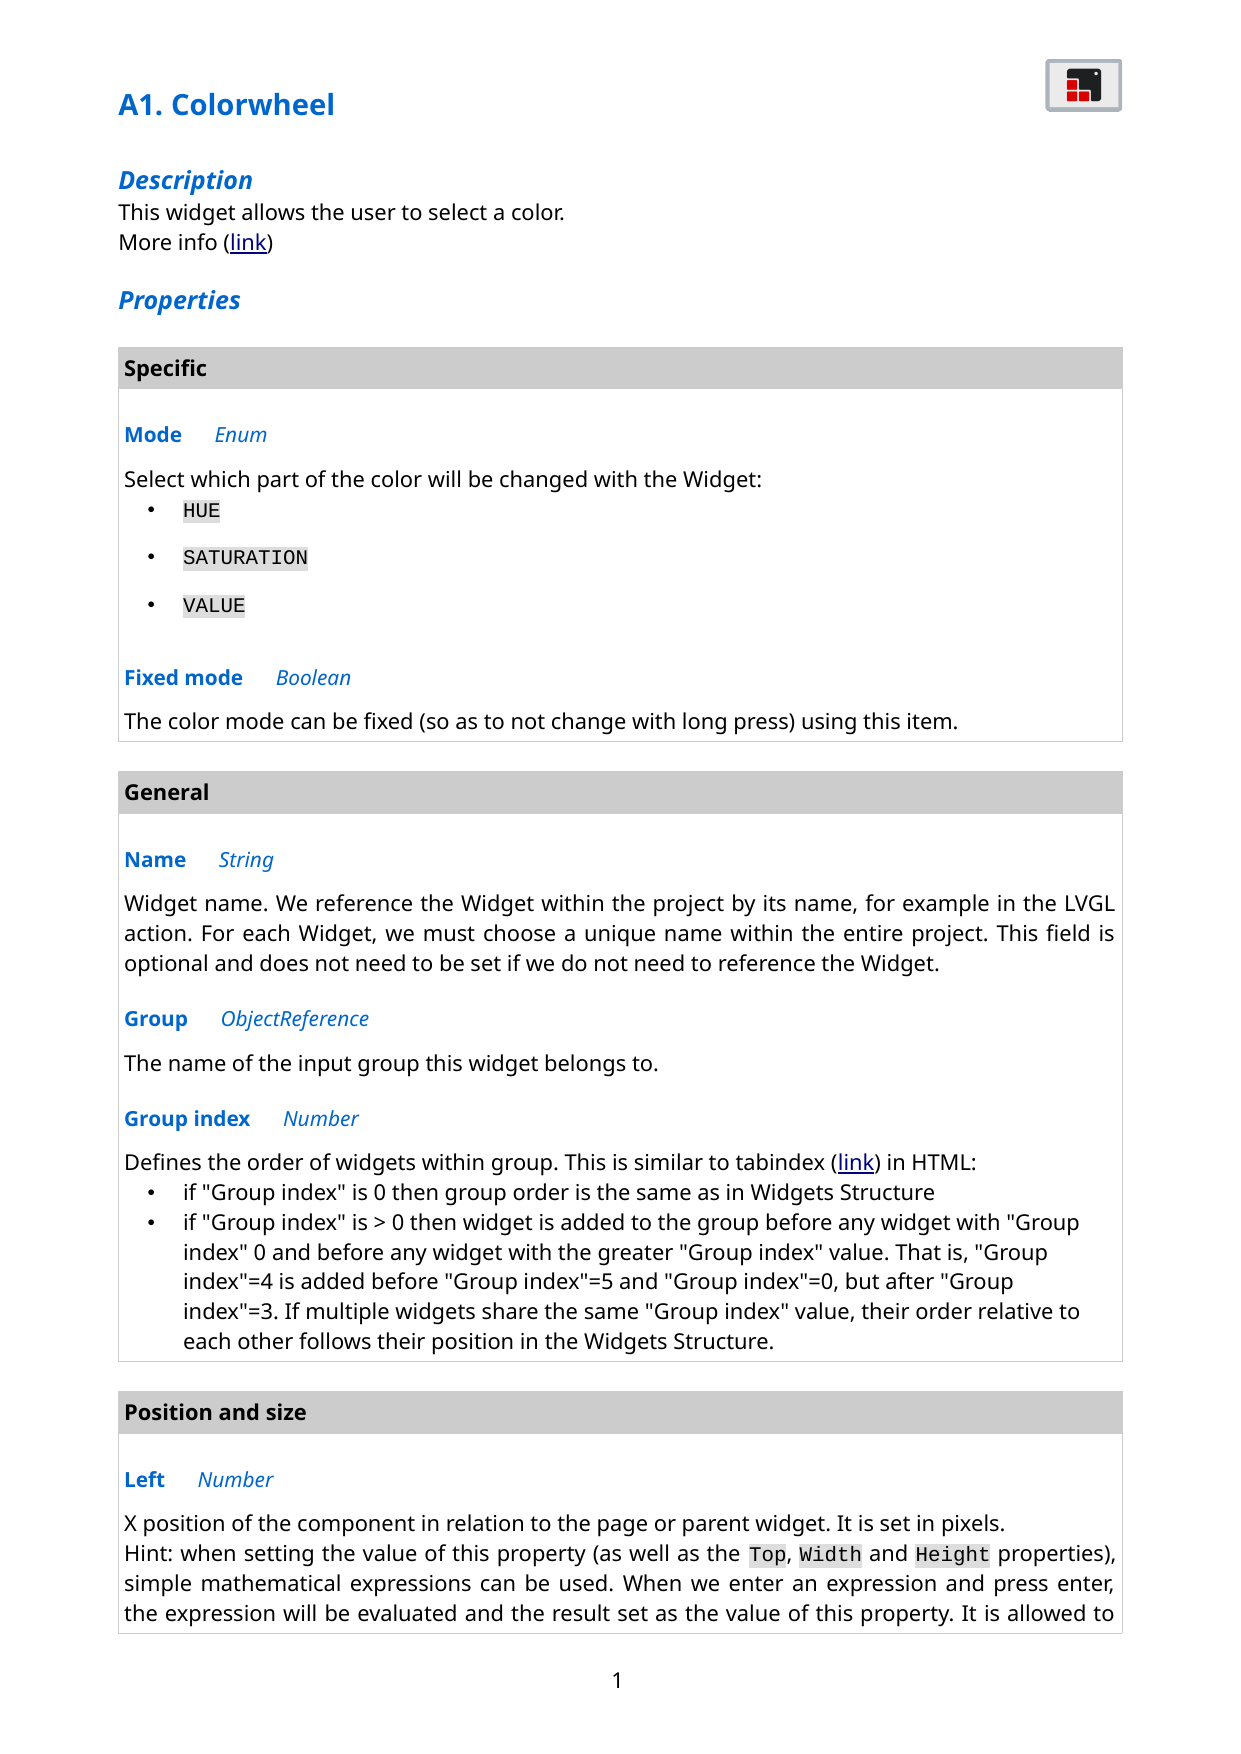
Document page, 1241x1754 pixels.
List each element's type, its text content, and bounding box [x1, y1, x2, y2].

text More info (link) [118, 227, 1122, 256]
table_cell Left Number X position of the component in relation to the page or parent widget. It is set in pixels. Hint: when setting the value of this property (as well as the Top, Width and Height properties), simple mathematical expressions can be used. When we enter an expression and press enter, the expression will be evaluated and the result set as the value of this property. It is allowed to [119, 1434, 1122, 1633]
table_cell Name String Widget name. We reference the Widget within the project by its name, for example in the LVGL action. For each Widget, we must choose a unique name within the entire project. This field is optional and does not need to be set if we do not need to reference the Widget. Group ObjectReference The name of the input group this widget belongs to. Group index Number Defines the order of widgets within group. This is similar to tabindex (link) in HTML: if "Group index" is 0 then group order is the same as in Widgets Structure if "Group index" is > 0 then widget is added to the group before any widget with "Group index" 0 and before any widget with the greater "Group index" value. That is, "Group index"=4 is added before "Group index"=5 and "Group index"=0, but after "Group index"=3. If multiple widgets share the same "Group index" value, their order relative to each other follows their position in the Widgets Structure. [119, 814, 1122, 1361]
picture [1045, 59, 1123, 112]
table_cell Mode Enum Select which part of the color will be changed with the Widget: HUE SATURATION VALUE Fixed mode Boolean The color mode can be fixed (so as to not change with long press) using this item. [119, 389, 1122, 741]
text This widget allows the user to select a color. [118, 197, 1122, 227]
subtitle Colorwheel [118, 84, 1122, 124]
table_header General [119, 772, 1122, 813]
table_header Position and size [119, 1392, 1122, 1433]
table_header Specific [119, 348, 1122, 388]
subtitle Description [118, 163, 1122, 197]
subtitle Properties [118, 283, 1122, 317]
